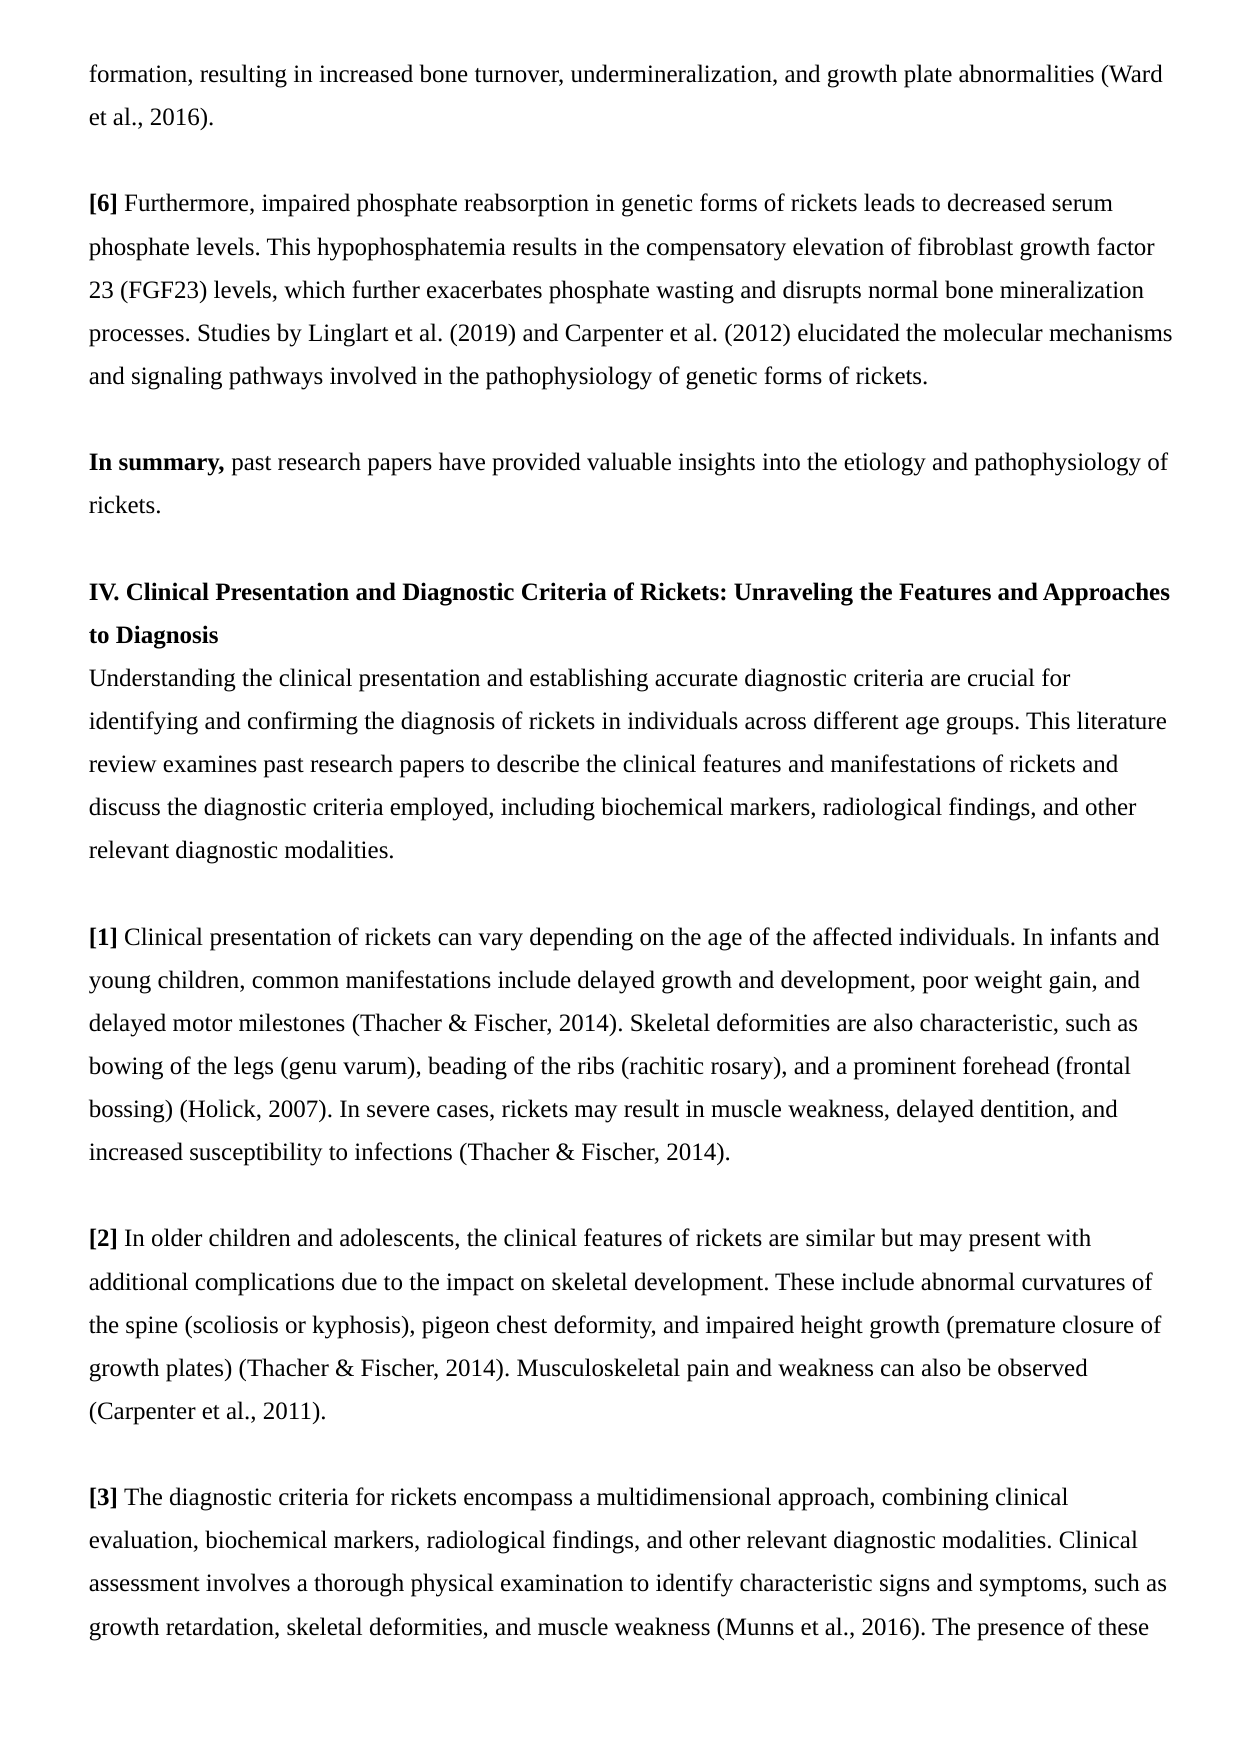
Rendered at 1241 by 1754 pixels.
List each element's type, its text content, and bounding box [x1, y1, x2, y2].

text formation, resulting in increased bone turnover, undermineralization, and growth plate abnormalities (Ward et al., 2016). [88, 59, 1181, 131]
text [3] The diagnostic criteria for rickets encompass a multidimensional approach, combining clinical evaluation, biochemical markers, radiological findings, and other relevant diagnostic modalities. Clinical assessment involves a thorough physical examination to identify characteristic signs and symptoms, such as growth retardation, skeletal deformities, and muscle weakness (Munns et al., 2016). The presence of these [88, 1482, 1181, 1640]
text IV. Clinical Presentation and Diagnostic Criteria of Rickets: Unraveling the Features and Approaches to Diagnosis [88, 577, 1181, 648]
text [2] In older children and adolescents, the clinical features of rickets are similar but may present with additional complications due to the impact on skeletal development. These include abnormal curvatures of the spine (scoliosis or kyphosis), pigeon chest deformity, and impaired height growth (premature closure of growth plates) (Thacher & Fischer, 2014). Musculoskeletal pain and weakness can also be observed (Carpenter et al., 2011). [88, 1223, 1181, 1425]
text [6] Furthermore, impaired phosphate reabsorption in genetic forms of rickets leads to decreased serum phosphate levels. This hypophosphatemia results in the compensatory elevation of fibroblast growth factor 23 (FGF23) levels, which further exacerbates phosphate wasting and disrupts normal bone mineralization processes. Studies by Linglart et al. (2019) and Carpenter et al. (2012) elucidated the molecular mechanisms and signaling pathways involved in the pathophysiology of genetic forms of rickets. [88, 188, 1181, 390]
text In summary, past research papers have provided valuable insights into the etiology and pathophysiology of rickets. [88, 447, 1181, 519]
text [1] Clinical presentation of rickets can vary depending on the age of the affected individuals. In infants and young children, common manifestations include delayed growth and development, poor weight gain, and delayed motor milestones (Thacher & Fischer, 2014). Skeletal deformities are also characteristic, such as bowing of the legs (genu varum), beading of the ribs (rachitic rosary), and a prominent forehead (frontal bossing) (Holick, 2007). In severe cases, rickets may result in muscle weakness, delayed dentition, and increased susceptibility to infections (Thacher & Fischer, 2014). [88, 922, 1181, 1166]
text Understanding the clinical presentation and establishing accurate diagnostic criteria are crucial for identifying and confirming the diagnosis of rickets in individuals across different age groups. This literature review examines past research papers to describe the clinical features and manifestations of rickets and discuss the diagnostic criteria employed, including biochemical markers, radiological findings, and other relevant diagnostic modalities. [88, 663, 1181, 864]
